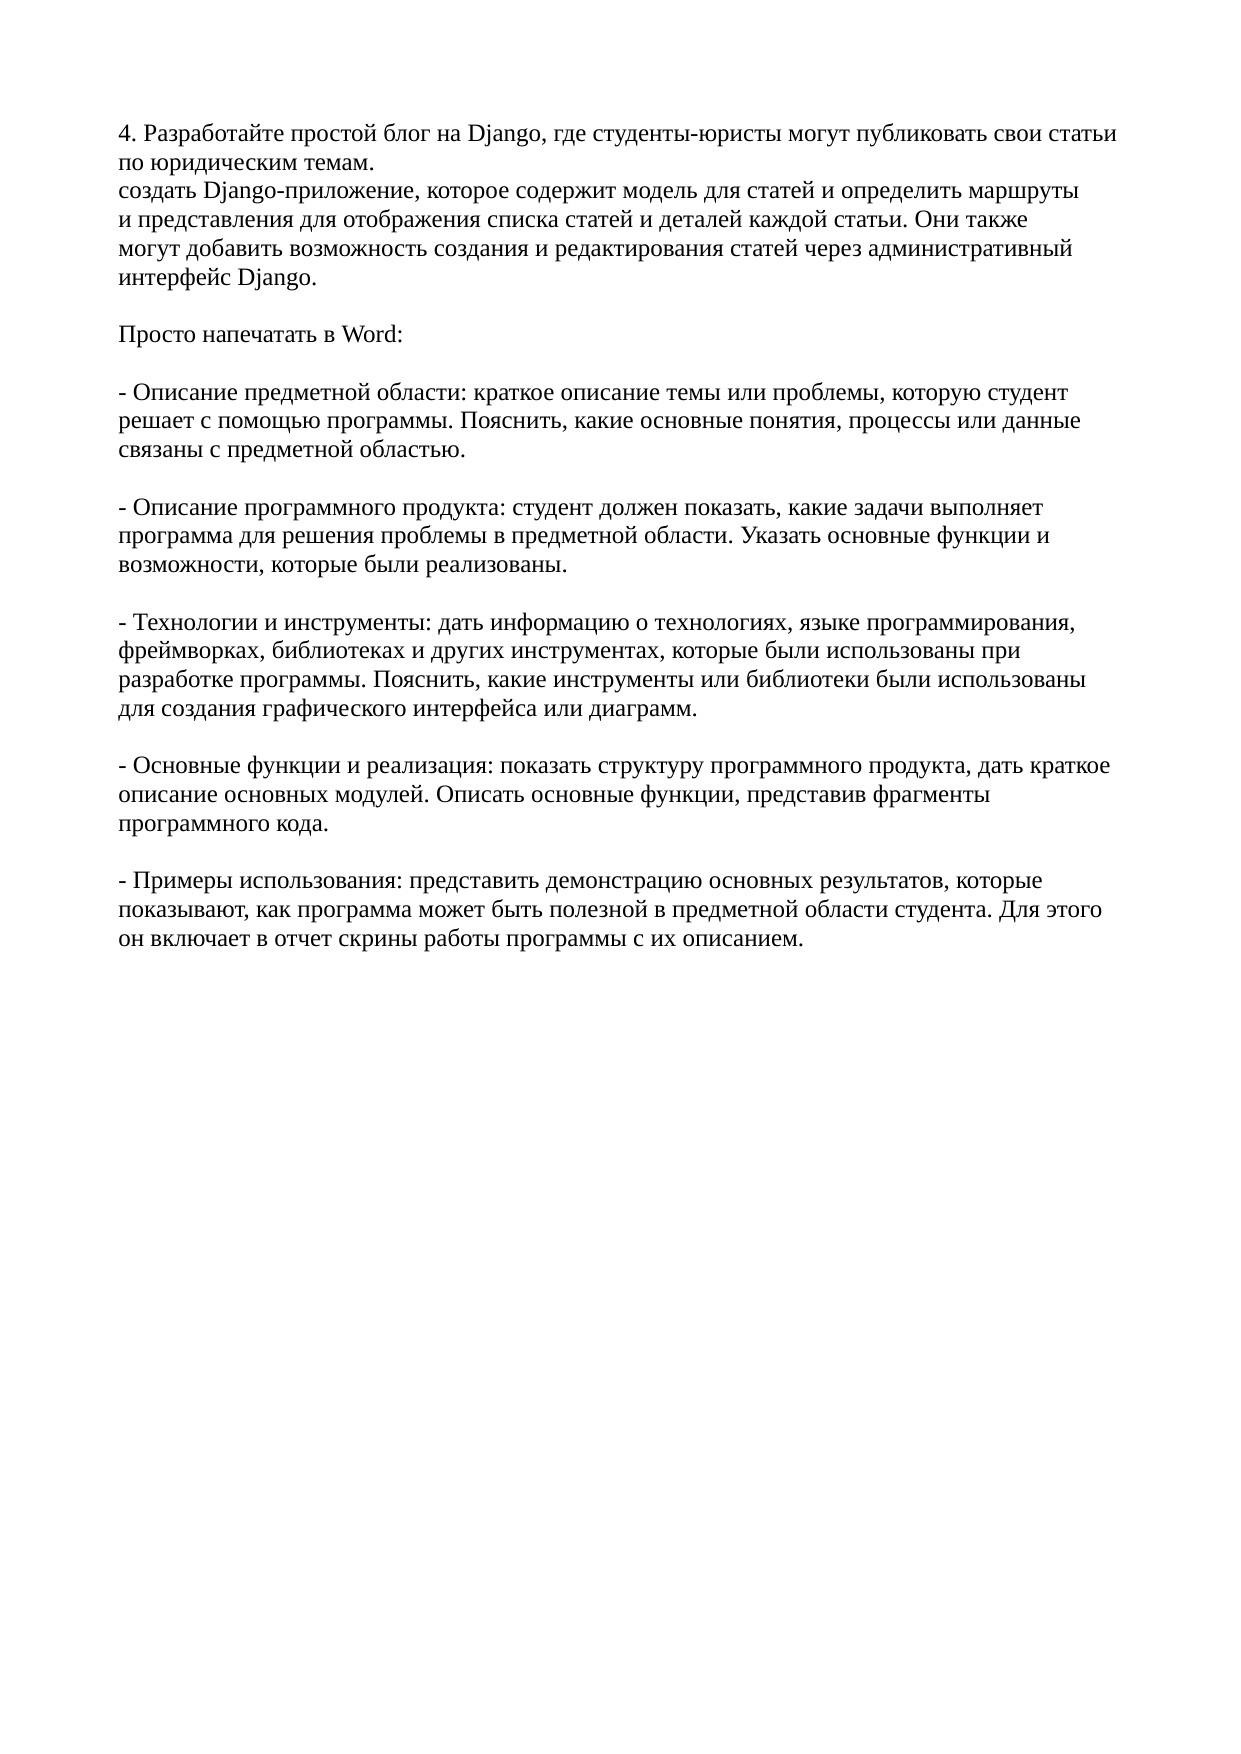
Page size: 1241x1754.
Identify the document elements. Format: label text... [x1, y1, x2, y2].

text по юридическим темам. [118, 147, 1122, 176]
text - Технологии и инструменты: дать информацию о технологиях, языке программирования, фреймворках, библиотеках и других инструментах, которые были использованы при разработке программы. Пояснить, какие инструменты или библиотеки были использованы для создания графического интерфейса или диаграмм. [118, 607, 1122, 722]
text - Основные функции и реализация: показать структуру программного продукта, дать краткое описание основных модулей. Описать основные функции, представив фрагменты программного кода. [118, 751, 1122, 837]
text - Примеры использования: представить демонстрацию основных результатов, которые показывают, как программа может быть полезной в предметной области студента. Для этого он включает в отчет скрины работы программы с их описанием. [118, 866, 1122, 952]
text создать Django-приложение, которое содержит модель для статей и определить маршруты [118, 176, 1122, 204]
text - Описание программного продукта: студент должен показать, какие задачи выполняет программа для решения проблемы в предметной области. Указать основные функции и возможности, которые были реализованы. [118, 492, 1122, 578]
text Просто напечатать в Word: [118, 319, 1122, 348]
text 4. Разработайте простой блог на Django, где студенты-юристы могут публиковать свои статьи [118, 118, 1122, 147]
text и представления для отображения списка статей и деталей каждой статьи. Они также [118, 204, 1122, 233]
text интерфейс Django. [118, 262, 1122, 291]
text могут добавить возможность создания и редактирования статей через административный [118, 233, 1122, 262]
text - Описание предметной области: краткое описание темы или проблемы, которую студент решает с помощью программы. Пояснить, какие основные понятия, процессы или данные связаны с предметной областью. [118, 377, 1122, 463]
